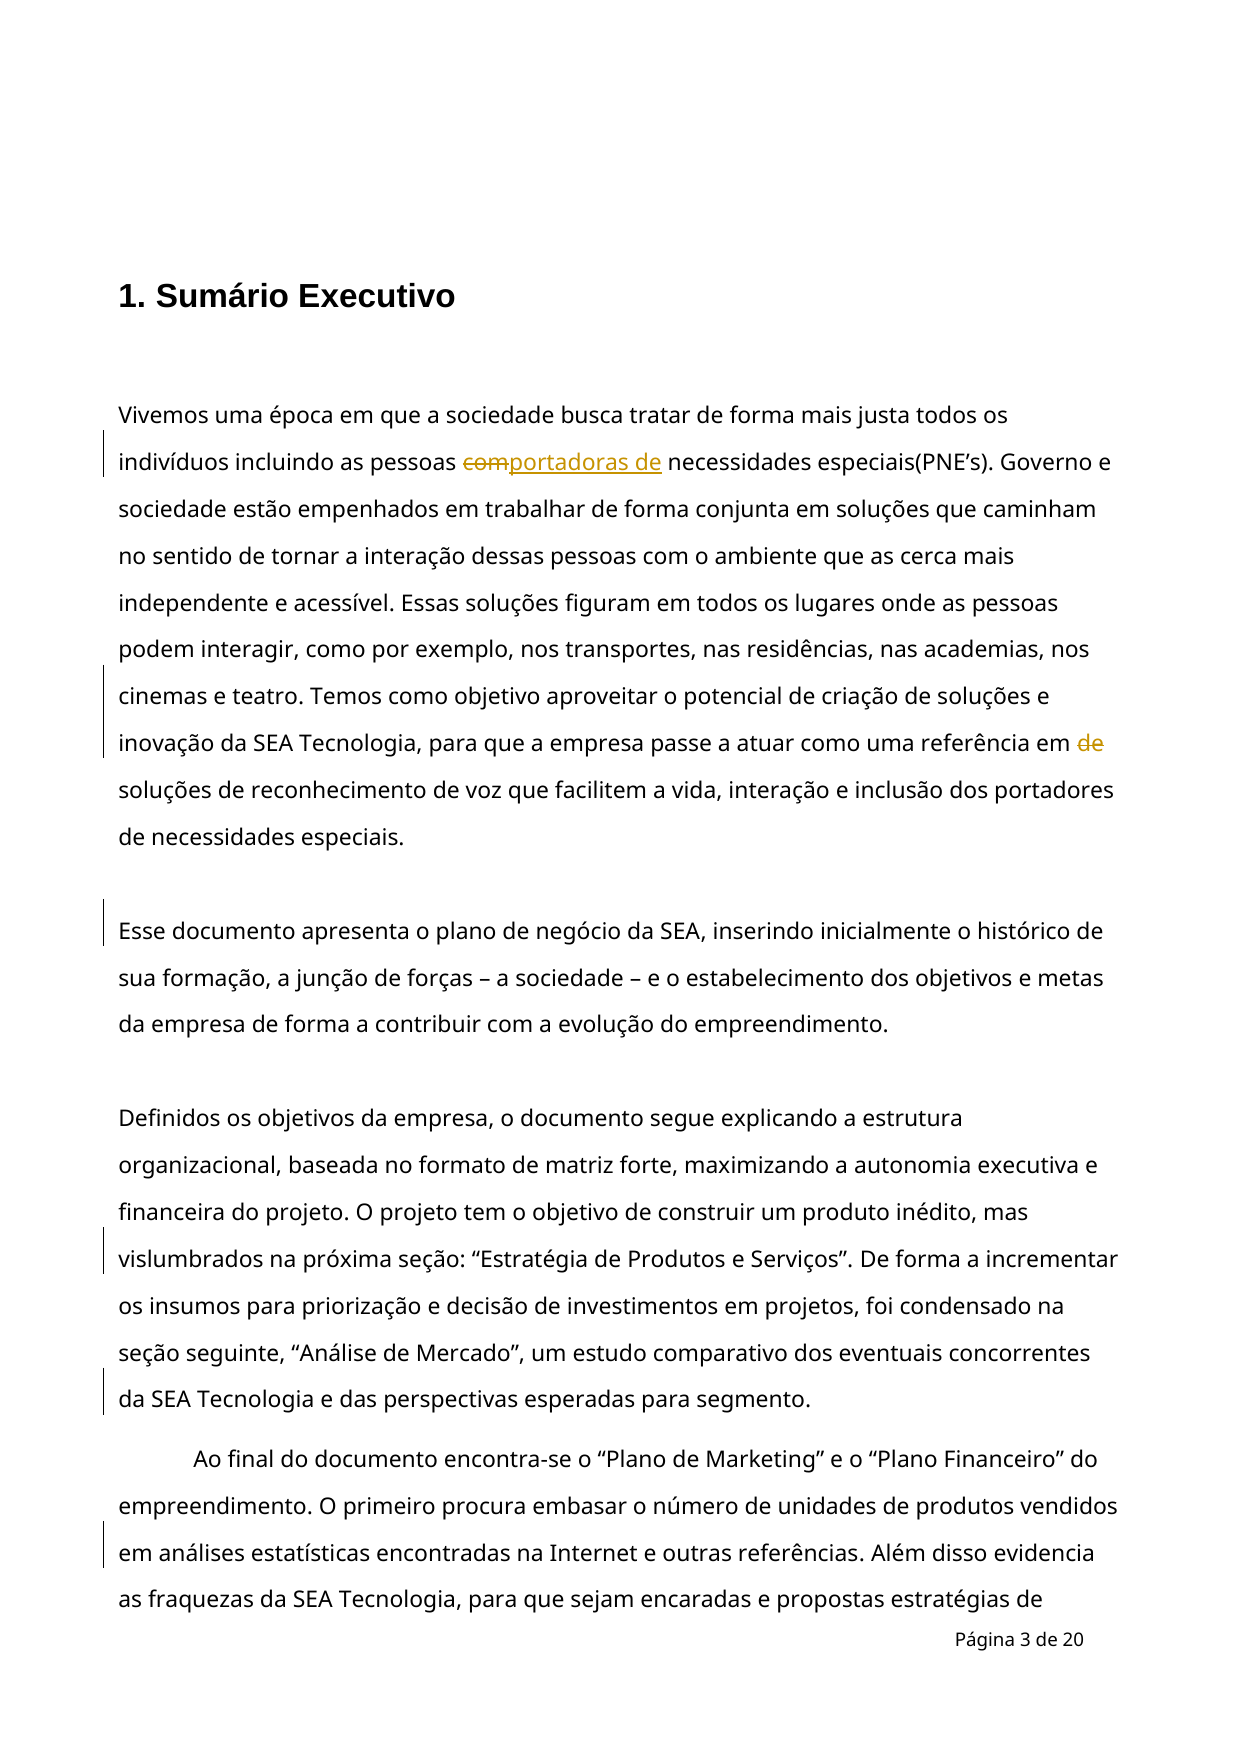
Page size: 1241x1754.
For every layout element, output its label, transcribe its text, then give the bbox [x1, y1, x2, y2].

text Ao final do documento encontra-se o “Plano de Marketing” e o “Plano Financeiro” do empreendimento. O primeiro procura embasar o número de unidades de produtos vendidos em análises estatísticas encontradas na Internet e outras referências. Além disso evidencia as fraquezas da SEA Tecnologia, para que sejam encaradas e propostas estratégias de [118, 1443, 1122, 1614]
text Vivemos uma época em que a sociedade busca tratar de forma mais justa todos os indivíduos incluindo as pessoas portadoras de necessidades especiais(PNE’s). Governo e sociedade estão empenhados em trabalhar de forma conjunta em soluções que caminham no sentido de tornar a interação dessas pessoas com o ambiente que as cerca mais independente e acessível. Essas soluções figuram em todos os lugares onde as pessoas podem interagir, como por exemplo, nos transportes, nas residências, nas academias, nos cinemas e teatro. Temos como objetivo aproveitar o potencial de criação de soluções e inovação da SEA Tecnologia, para que a empresa passe a atuar como uma referência em soluções de reconhecimento de voz que facilitem a vida, interação e inclusão dos portadores de necessidades especiais. Esse documento apresenta o plano de negócio da SEA, inserindo inicialmente o histórico de sua formação, a junção de forças – a sociedade – e o estabelecimento dos objetivos e metas da empresa de forma a contribuir com a evolução do empreendimento. Definidos os objetivos da empresa, o documento segue explicando a estrutura organizacional, baseada no formato de matriz forte, maximizando a autonomia executiva e financeira do projeto. O projeto tem o objetivo de construir um produto inédito, mas vislumbrados na próxima seção: “Estratégia de Produtos e Serviços”. De forma a incrementar os insumos para priorização e decisão de investimentos em projetos, foi condensado na seção seguinte, “Análise de Mercado”, um estudo comparativo dos eventuais concorrentes da SEA Tecnologia e das perspectivas esperadas para segmento. [118, 352, 1122, 1414]
subtitle Sumário Executivo [118, 277, 1122, 314]
